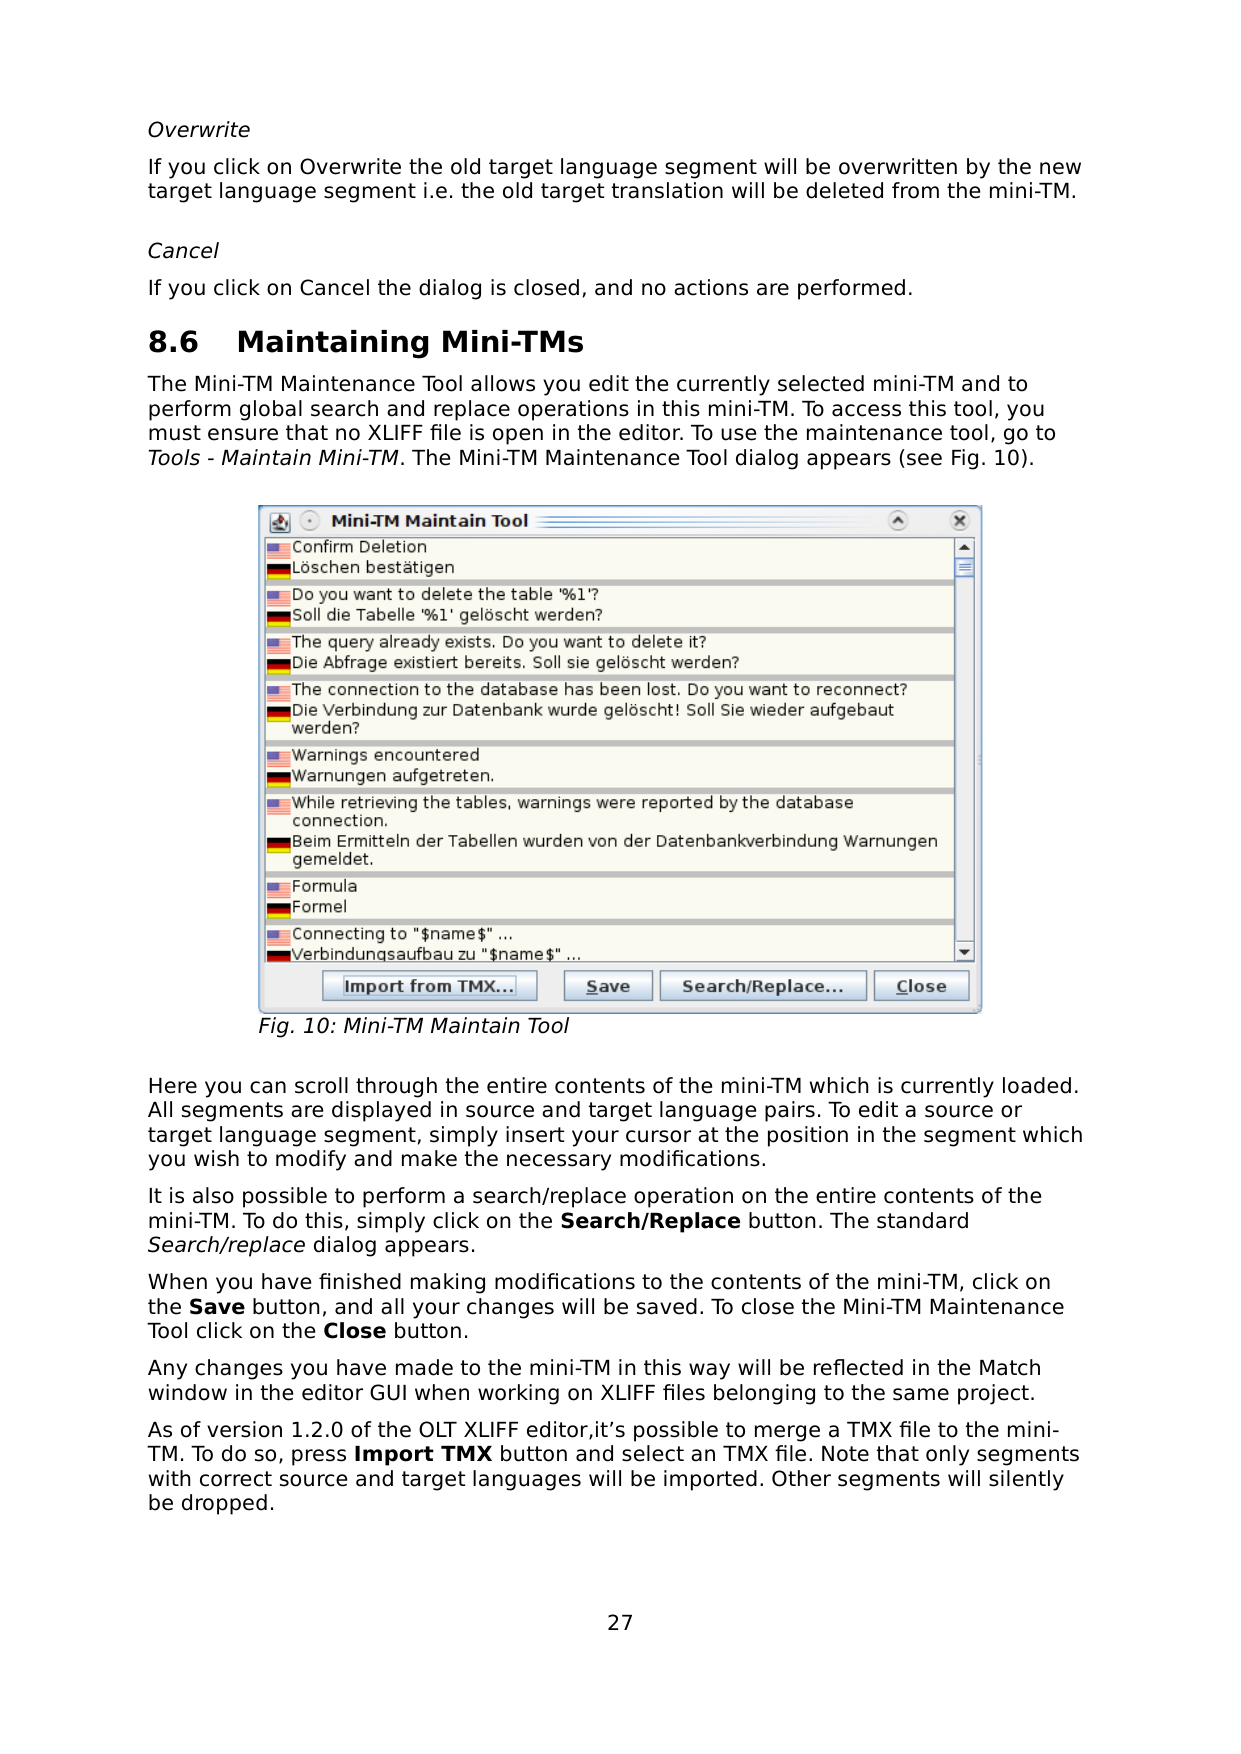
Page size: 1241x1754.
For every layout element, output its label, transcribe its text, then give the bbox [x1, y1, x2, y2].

text When you have finished making modifications to the contents of the mini-TM, click on the Save button, and all your changes will be saved. To close the Mini-TM Maintenance Tool click on the Close button. [148, 1270, 1093, 1344]
text As of version 1.2.0 of the OLT XLIFF editor,it’s possible to merge a TMX file to the mini-TM. To do so, press Import TMX button and select an TMX file. Note that only segments with correct source and target languages will be imported. Other segments will silently be dropped. [148, 1418, 1093, 1516]
text Any changes you have made to the mini-TM in this way will be reflected in the Match window in the editor GUI when working on XLIFF files belonging to the same project. [148, 1356, 1093, 1405]
text Cancel [148, 239, 1093, 264]
text It is also possible to perform a search/replace operation on the entire contents of the mini-TM. To do this, simply click on the Search/Replace button. The standard Search/replace dialog appears. [148, 1184, 1093, 1258]
text If you click on Cancel the dialog is closed, and no actions are performed. [148, 276, 1093, 301]
text Fig. 10: Mini-TM Maintain Tool [258, 1014, 982, 1038]
text Here you can scroll through the entire contents of the mini-TM which is currently loaded. All segments are displayed in source and target language pairs. To edit a source or target language segment, simply insert your cursor at the position in the segment which you wish to modify and make the necessary modifications. [148, 483, 1093, 1172]
picture [258, 505, 983, 1014]
subtitle Maintaining Mini-TMs [148, 326, 1093, 360]
text Overwrite [148, 118, 1093, 143]
text The Mini-TM Maintenance Tool allows you edit the currently selected mini-TM and to perform global search and replace operations in this mini-TM. To access this tool, you must ensure that no XLIFF file is open in the editor. To use the maintenance tool, go to Tools - Maintain Mini-TM. The Mini-TM Maintenance Tool dialog appears (see Fig. 10). [148, 372, 1093, 470]
text If you click on Overwrite the old target language segment will be overwritten by the new target language segment i.e. the old target translation will be deleted from the mini-TM. [148, 155, 1093, 204]
